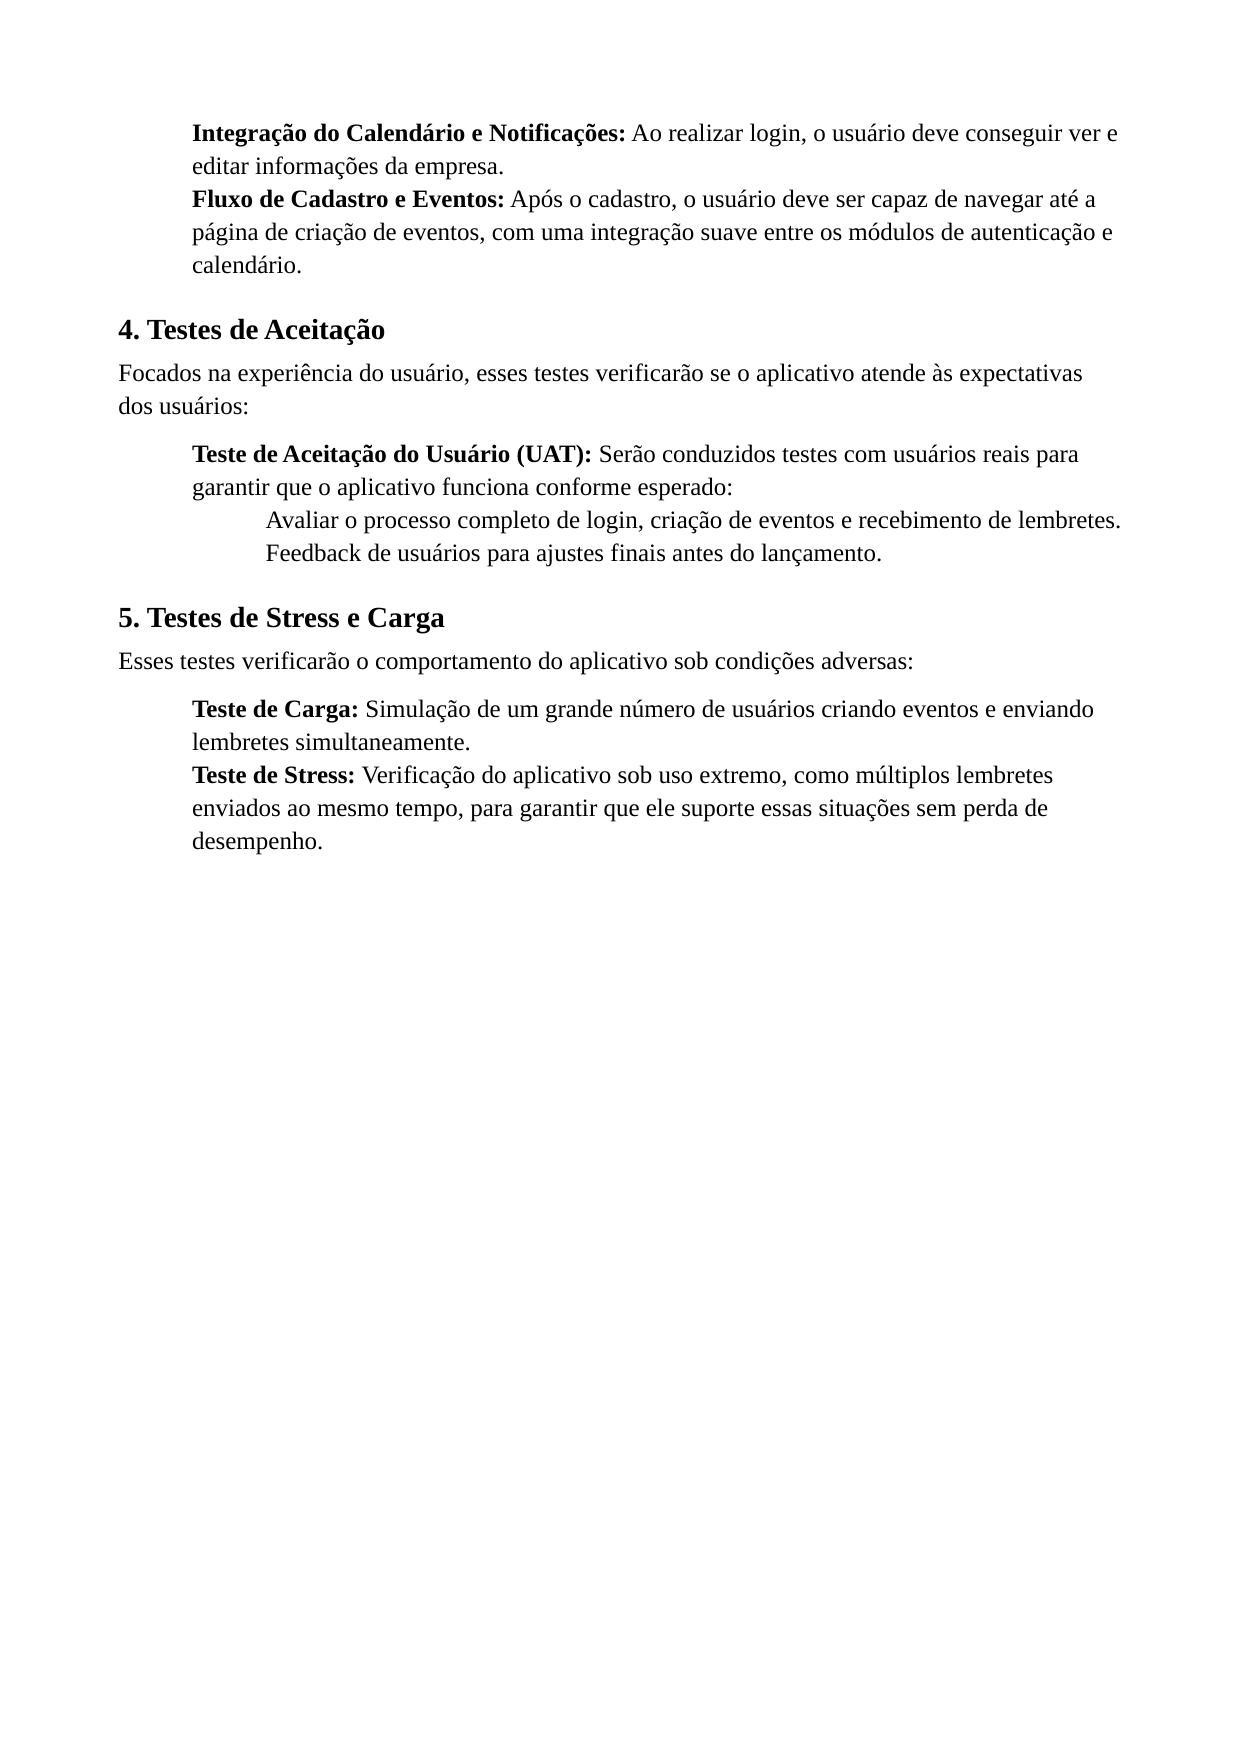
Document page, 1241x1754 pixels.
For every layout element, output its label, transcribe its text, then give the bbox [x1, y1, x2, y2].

list Teste de Stress: Verificação do aplicativo sob uso extremo, como múltiplos lembretes enviados ao mesmo tempo, para garantir que ele suporte essas situações sem perda de desempenho. [162, 760, 1122, 855]
subtitle 4. Testes de Aceitação [118, 312, 1122, 346]
list Integração do Calendário e Notificações: Ao realizar login, o usuário deve conseguir ver e editar informações da empresa. [162, 118, 1122, 180]
list Teste de Carga: Simulação de um grande número de usuários criando eventos e enviando lembretes simultaneamente. [162, 694, 1122, 756]
list Fluxo de Cadastro e Eventos: Após o cadastro, o usuário deve ser capaz de navegar até a página de criação de eventos, com uma integração suave entre os módulos de autenticação e calendário. [162, 184, 1122, 279]
text Focados na experiência do usuário, esses testes verificarão se o aplicativo atende às expectativas dos usuários: [118, 358, 1122, 420]
list Feedback de usuários para ajustes finais antes do lançamento. [236, 538, 1122, 567]
subtitle 5. Testes de Stress e Carga [118, 600, 1122, 634]
text Esses testes verificarão o comportamento do aplicativo sob condições adversas: [118, 646, 1122, 675]
list Teste de Aceitação do Usuário (UAT): Serão conduzidos testes com usuários reais para garantir que o aplicativo funciona conforme esperado: [162, 439, 1122, 501]
list Avaliar o processo completo de login, criação de eventos e recebimento de lembretes. [236, 505, 1122, 534]
